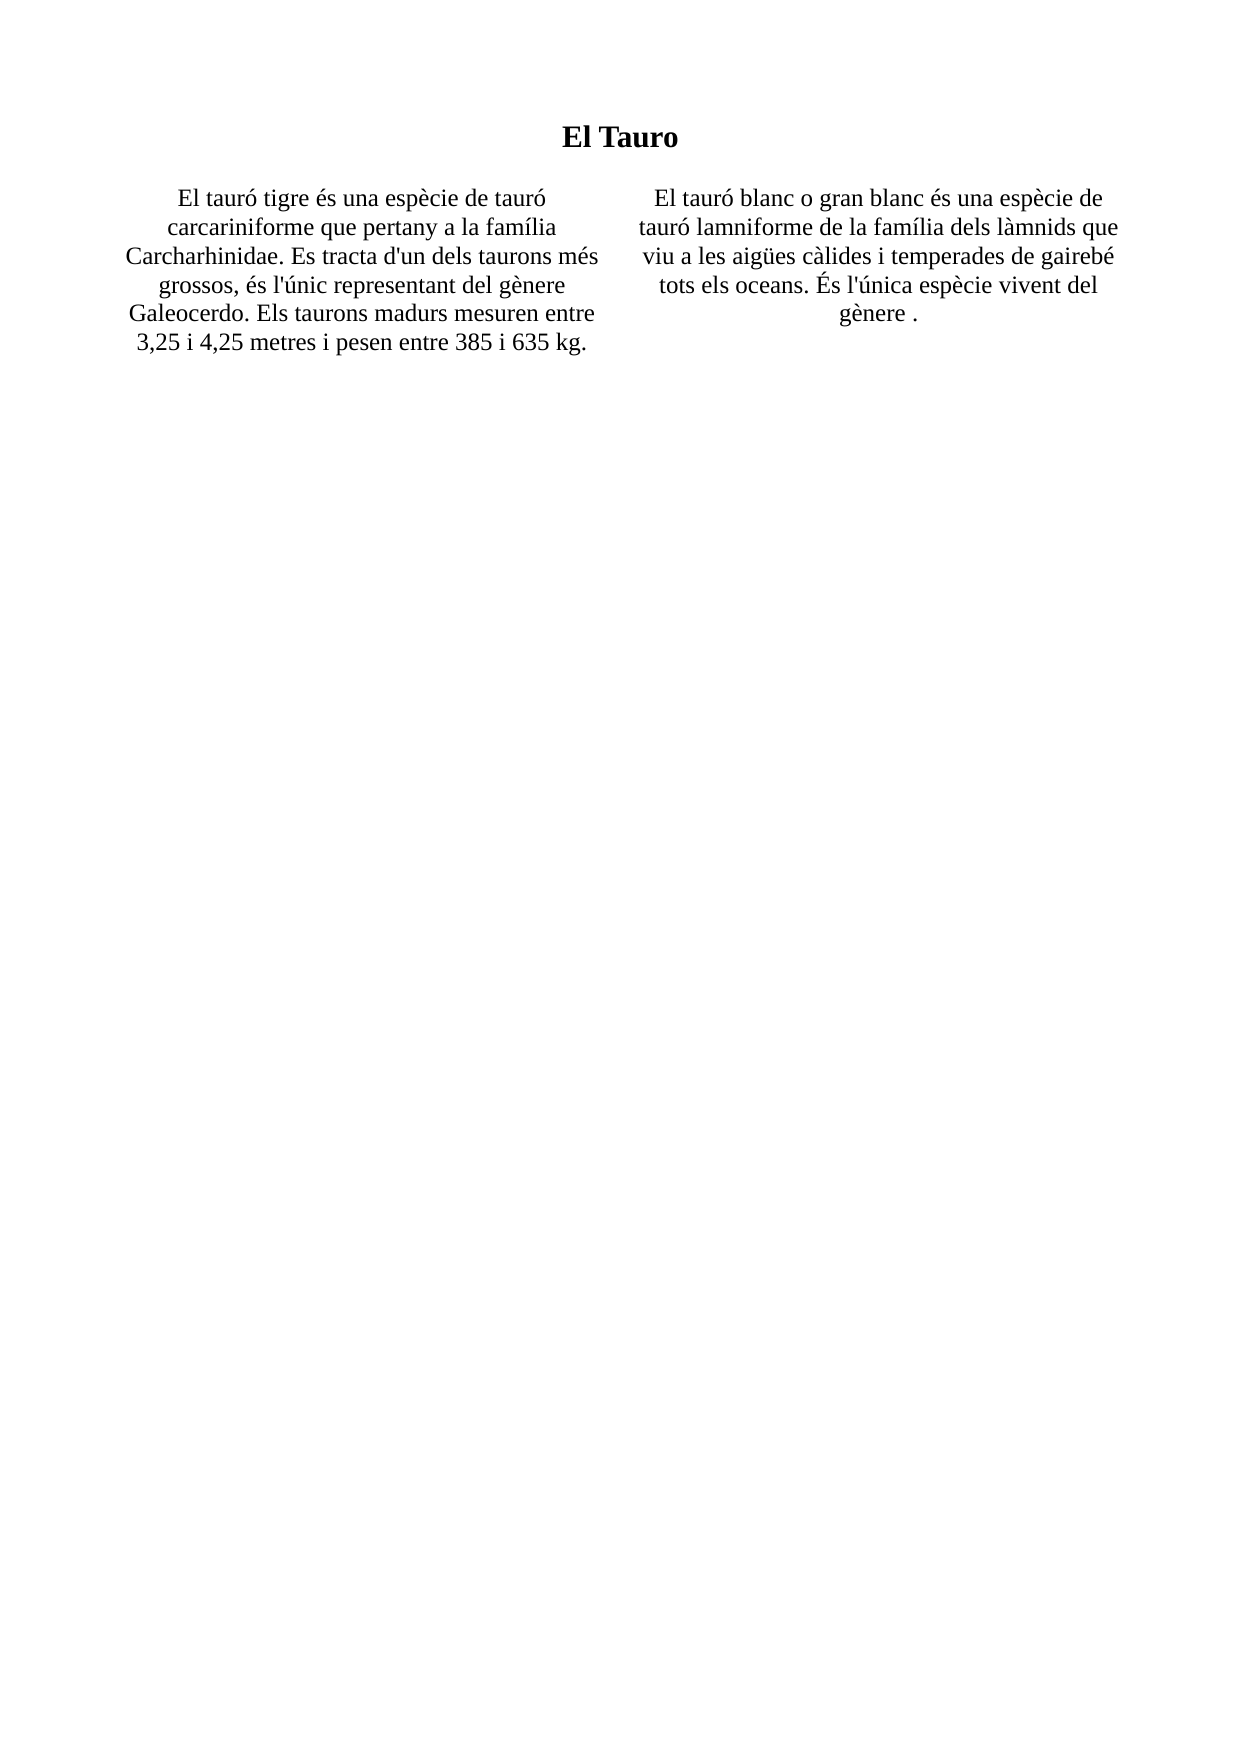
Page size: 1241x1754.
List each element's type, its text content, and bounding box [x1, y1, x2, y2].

text El tauró tigre és una espècie de tauró carcariniforme que pertany a la família Carcharhinidae. Es tracta d'un dels taurons més grossos, és l'únic representant del gènere Galeocerdo. Els taurons madurs mesuren entre 3,25 i 4,25 metres i pesen entre 385 i 635 kg. [118, 183, 605, 356]
text El tauró blanc o gran blanc és una espècie de tauró lamniforme de la família dels làmnids que viu a les aigües càlides i temperades de gairebé tots els oceans. És l'única espècie vivent del gènere . [635, 183, 1122, 327]
